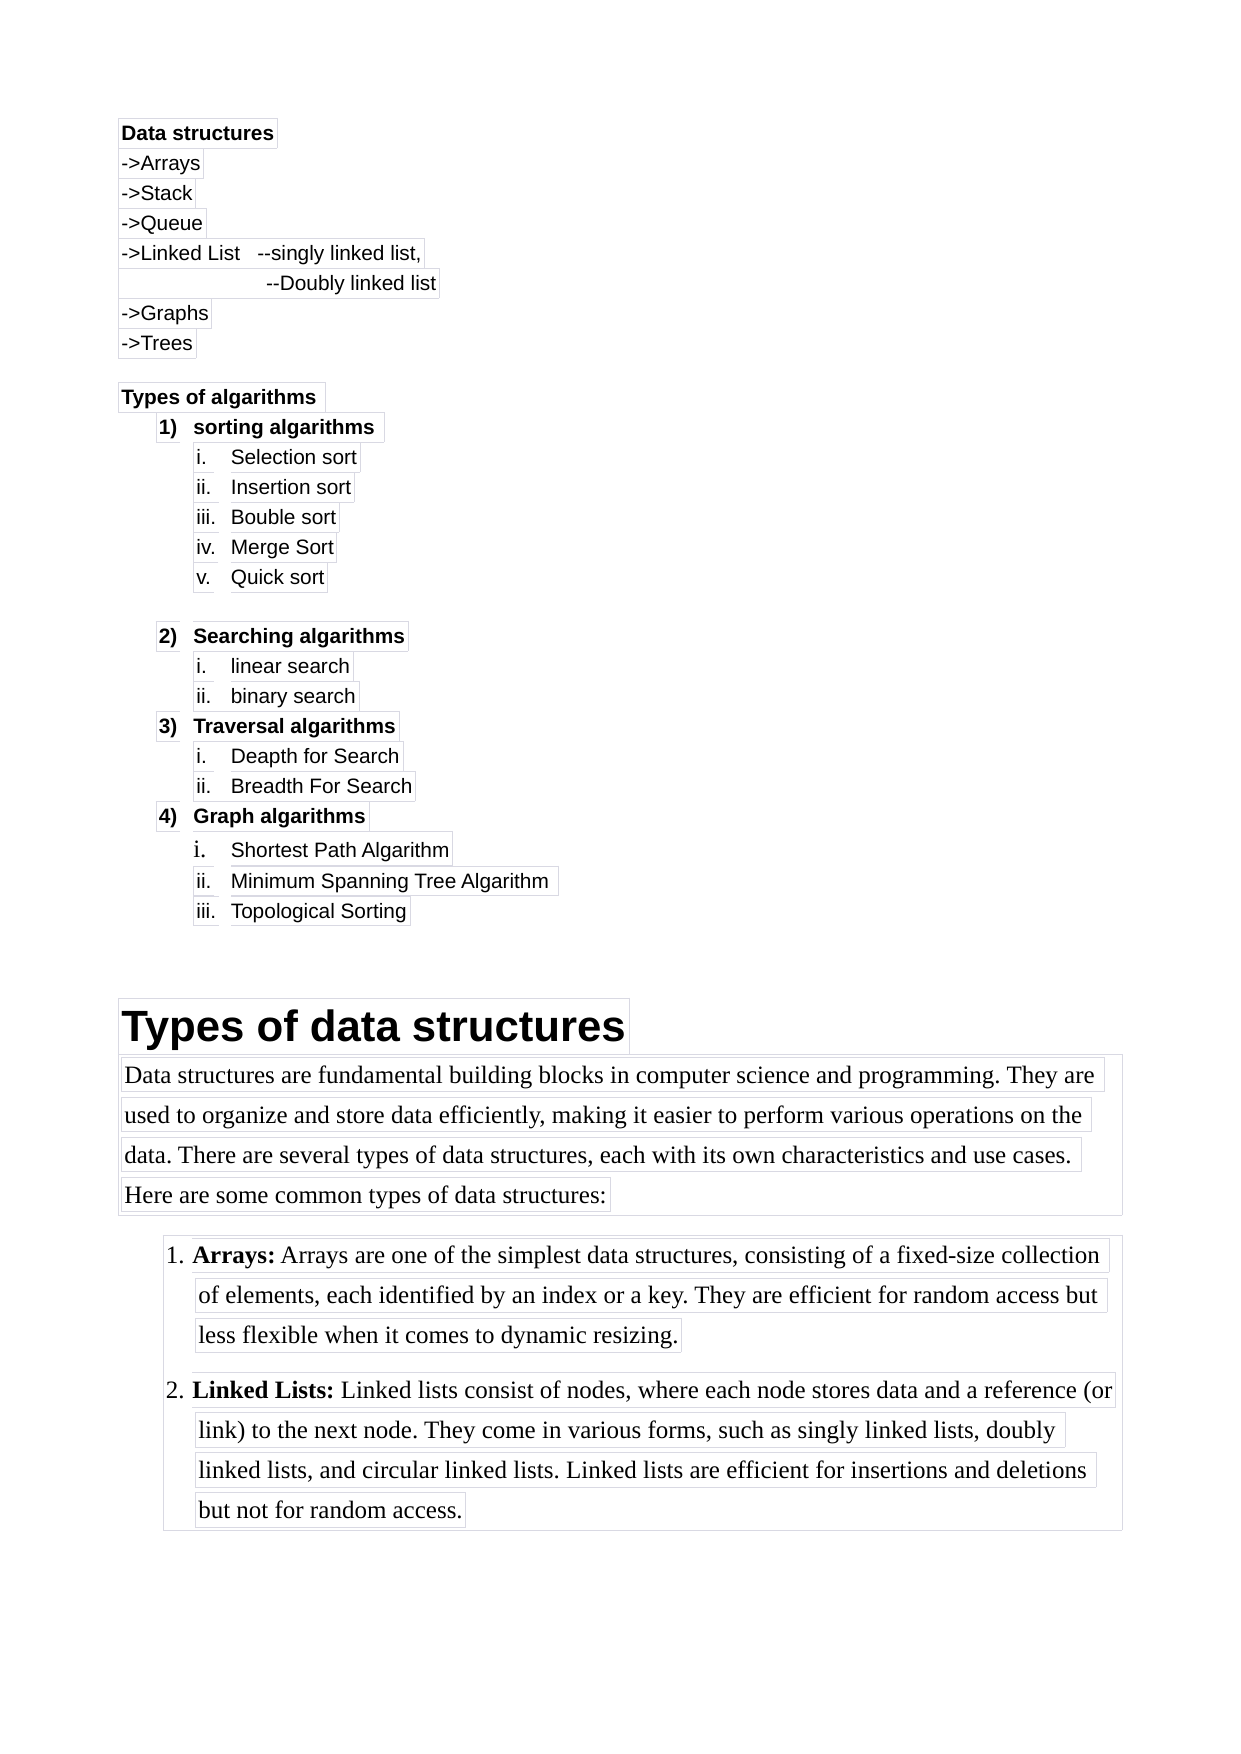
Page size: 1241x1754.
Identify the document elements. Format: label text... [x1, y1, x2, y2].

list [370, 801, 1122, 831]
list Breadth For Search [194, 771, 415, 801]
list [559, 866, 1122, 896]
list [354, 651, 1122, 681]
list Merge Sort [194, 532, 336, 562]
list [328, 562, 1122, 592]
list Arrays: Arrays are one of the simplest data structures, consisting of a fixed-size collection of elements, each identified by an index or a key. They are efficient for random access but less flexible when it comes to dynamic resizing. [164, 1236, 1122, 1352]
text Data structures [119, 119, 277, 148]
text Data structures are fundamental building blocks in computer science and programming. They are used to organize and store data efficiently, making it easier to perform various operations on the data. There are several types of data structures, each with its own characteristics and use cases. Here are some common types of data structures: [119, 1055, 1122, 1215]
list [355, 472, 1122, 502]
text ->Graphs [119, 299, 211, 328]
text ->Trees [119, 329, 196, 358]
text [425, 238, 1122, 268]
list sorting algarithms [157, 413, 384, 442]
list linear search [194, 652, 353, 681]
text ->Arrays [119, 149, 203, 178]
list Graph algarithms [157, 801, 369, 831]
text [326, 382, 1122, 412]
list [361, 442, 1122, 472]
list [411, 896, 1122, 926]
list [340, 502, 1122, 532]
text Types of algarithms [119, 383, 325, 412]
text [204, 148, 1122, 178]
list [400, 711, 1122, 741]
list Deapth for Search [194, 742, 403, 771]
text [196, 178, 1122, 208]
text [212, 298, 1122, 328]
list [416, 771, 1122, 801]
text [278, 118, 1122, 148]
list Topological Sorting [194, 896, 410, 926]
text Types of data structures [119, 999, 629, 1054]
list Quick sort [194, 562, 327, 592]
text [197, 328, 1122, 358]
text ->Stack [119, 179, 195, 208]
list Bouble sort [194, 502, 339, 532]
list Linked Lists: Linked lists consist of nodes, where each node stores data and a reference (or link) to the next node. They come in various forms, such as singly linked lists, doubly linked lists, and circular linked lists. Linked lists are efficient for insertions and deletions but not for random access. [164, 1369, 1122, 1530]
list Traversal algarithms [157, 711, 399, 741]
list Selection sort [194, 443, 360, 472]
list Minimum Spanning Tree Algarithm [194, 866, 558, 896]
list Shortest Path Algarithm [193, 832, 452, 866]
text ->Queue [119, 209, 206, 238]
list Insertion sort [194, 472, 354, 502]
list [453, 831, 1122, 866]
text ->Linked List --singly linked list, [119, 239, 424, 268]
list [360, 681, 1122, 711]
list [337, 532, 1122, 562]
list [404, 741, 1122, 771]
text [630, 997, 1122, 1054]
text --Doubly linked list [119, 269, 439, 298]
list binary search [194, 681, 359, 711]
list [385, 412, 1122, 442]
list [409, 621, 1122, 651]
list Searching algarithms [157, 621, 408, 651]
text [440, 268, 1122, 298]
text [207, 208, 1122, 238]
